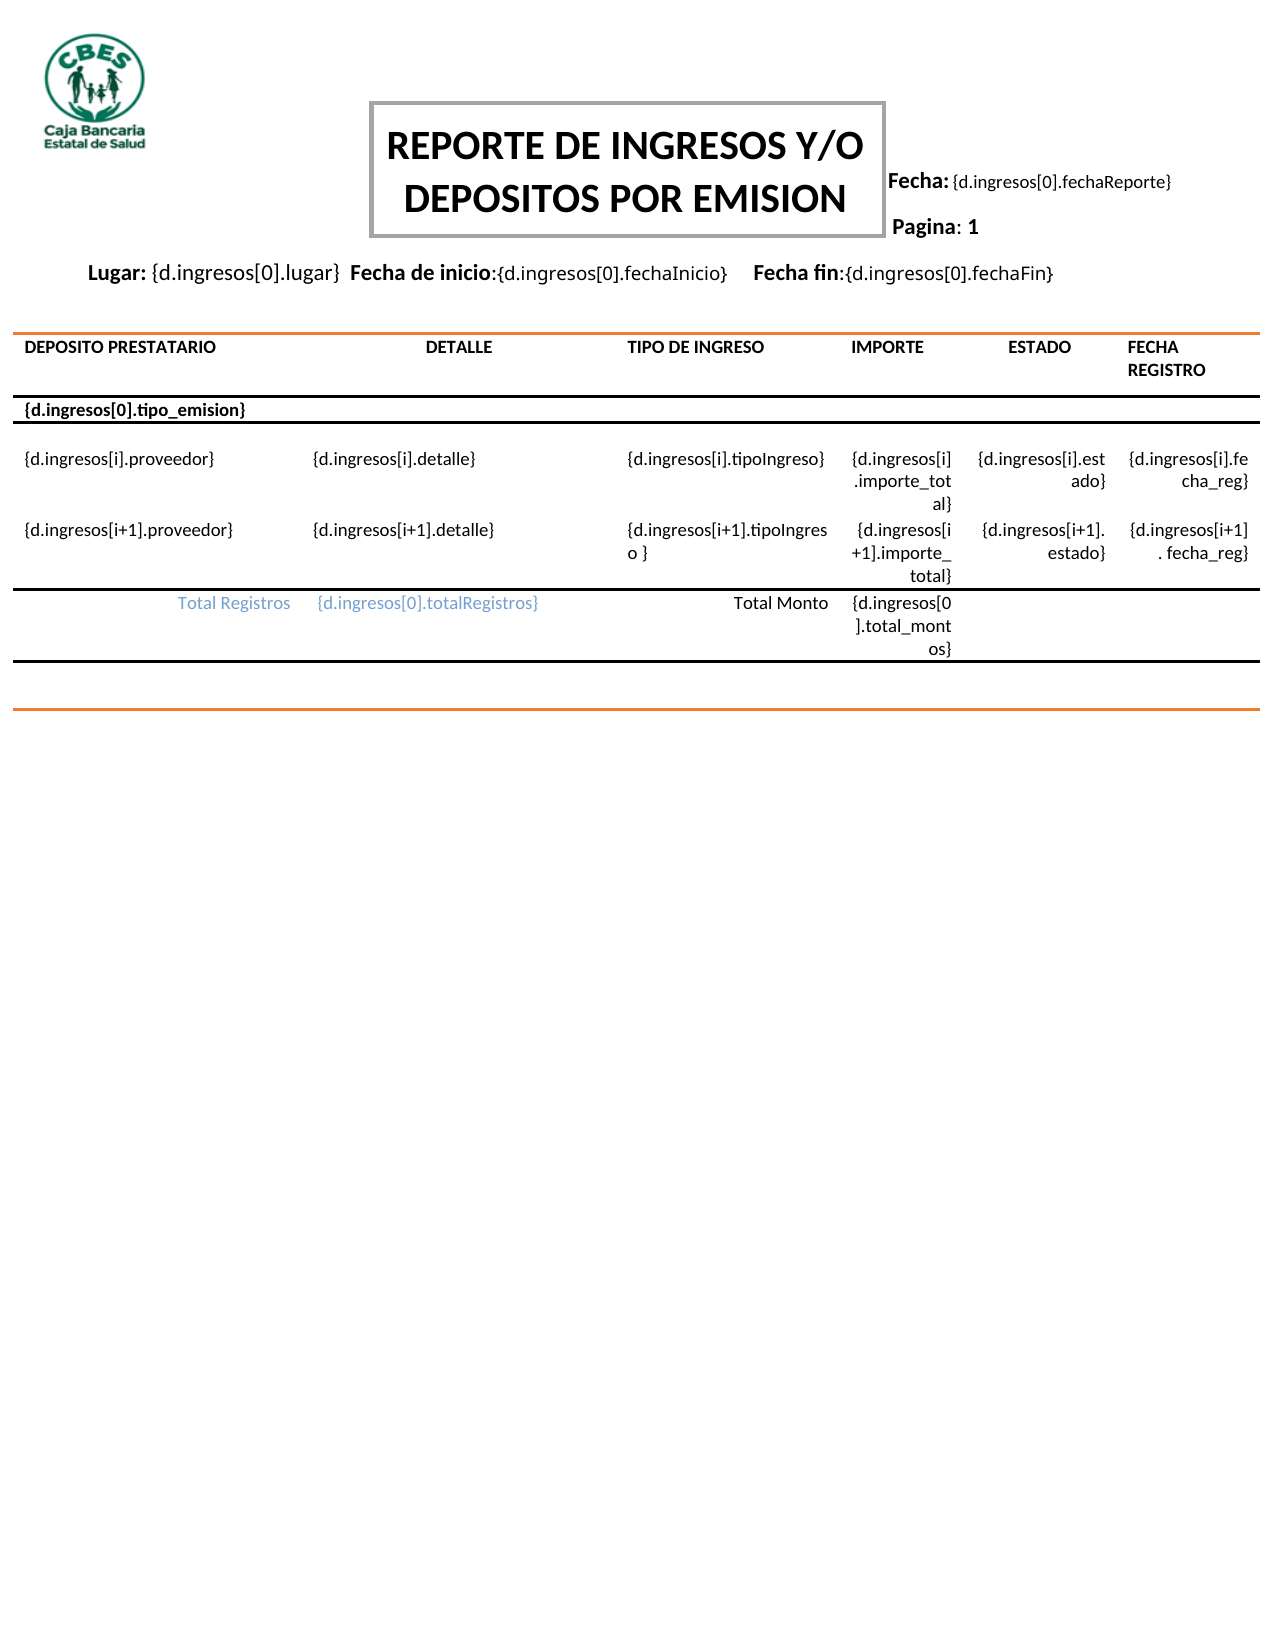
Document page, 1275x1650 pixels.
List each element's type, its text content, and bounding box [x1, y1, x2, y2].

table_header ESTADO [963, 335, 1116, 394]
table_cell {d.ingresos[i+1].estado} [963, 519, 1116, 588]
table_cell [616, 663, 840, 708]
table_cell [302, 663, 616, 708]
table_cell {d.ingresos[i].proveedor} [13, 424, 302, 515]
table_cell {d.ingresos[i+1].tipoIngreso } [616, 519, 840, 588]
table_header FECHA REGISTRO [1116, 335, 1259, 394]
picture [40, 32, 146, 151]
table_cell [1116, 663, 1259, 708]
table_cell {d.ingresos[i+1].proveedor} [13, 519, 302, 588]
table_cell {d.ingresos[i+1].detalle} [302, 519, 616, 588]
table_cell {d.ingresos[i].detalle} [302, 424, 616, 515]
table_cell {d.ingresos[i].importe_total} [840, 424, 963, 515]
table_header DEPOSITO PRESTATARIO [13, 335, 302, 394]
table_cell [963, 591, 1116, 660]
table_header IMPORTE [840, 335, 963, 394]
table_cell {d.ingresos[i].fecha_reg} [1116, 424, 1259, 515]
table_cell {d.ingresos[0].tipo_emision} [13, 398, 1259, 421]
table_cell Total Registros [13, 591, 302, 660]
table_cell Total Monto [616, 591, 840, 660]
table_cell {d.ingresos[i+1]. fecha_reg} [1116, 519, 1259, 588]
table_cell {d.ingresos[0].totalRegistros} [302, 591, 616, 660]
table_cell {d.ingresos[i].estado} [963, 424, 1116, 515]
table_header DETALLE [302, 335, 616, 394]
table_cell [13, 663, 302, 708]
table_cell {d.ingresos[i].tipoIngreso} [616, 424, 840, 515]
table_cell [1116, 591, 1259, 660]
table_header TIPO DE INGRESO [616, 335, 840, 394]
table_cell {d.ingresos[i+1].importe_total} [840, 519, 963, 588]
table_cell {d.ingresos[0].total_montos} [840, 591, 963, 660]
table_cell [963, 663, 1116, 708]
table_cell [840, 663, 963, 708]
